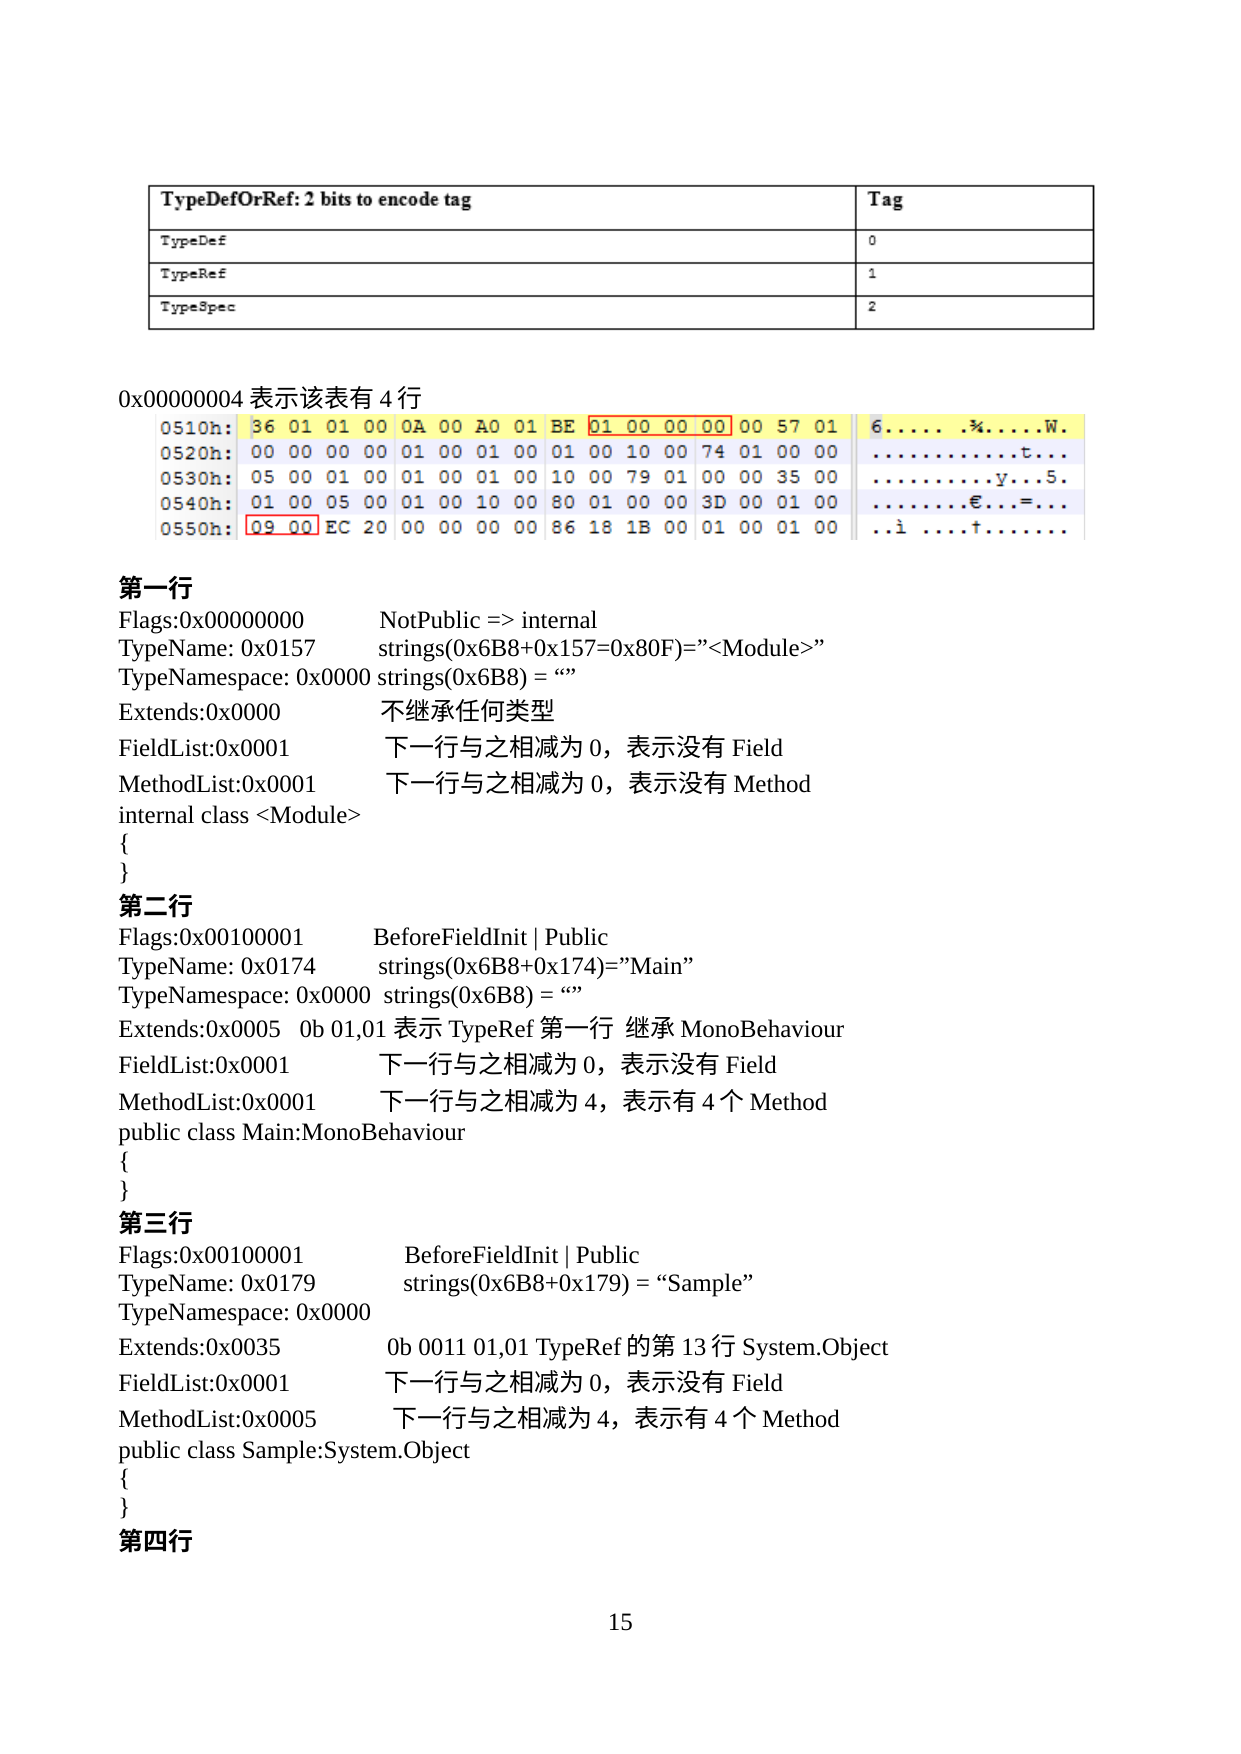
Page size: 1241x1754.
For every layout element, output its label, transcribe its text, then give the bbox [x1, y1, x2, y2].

text TypeName: 0x0174 strings(0x6B8+0x174)=”Main” [118, 951, 1122, 980]
text 0x00000004 表示该表有4行 [118, 378, 1122, 415]
text } [118, 857, 1122, 886]
text FieldList:0x0001 下一行与之相减为0，表示没有Field [118, 1362, 1122, 1398]
picture [155, 414, 1085, 540]
picture [136, 176, 1104, 338]
text MethodList:0x0005 下一行与之相减为4，表示有4个Method [118, 1398, 1122, 1435]
text TypeNamespace: 0x0000 [118, 1297, 1122, 1326]
text Flags:0x00100001 BeforeFieldInit | Public [118, 922, 1122, 951]
text 第四行 [118, 1521, 1122, 1557]
text internal class <Module> [118, 800, 1122, 828]
text TypeName: 0x0157 strings(0x6B8+0x157=0x80F)=”<Module>” [118, 633, 1122, 662]
text TypeName: 0x0179 strings(0x6B8+0x179) = “Sample” [118, 1268, 1122, 1297]
text } [118, 1175, 1122, 1203]
text MethodList:0x0001 下一行与之相减为4，表示有4个Method [118, 1081, 1122, 1117]
text TypeNamespace: 0x0000 strings(0x6B8) = “” [118, 662, 1122, 691]
text } [118, 1492, 1122, 1521]
text Extends:0x0005 0b 01,01 表示TypeRef第一行 继承MonoBehaviour [118, 1008, 1122, 1045]
text { [118, 1463, 1122, 1492]
text Flags:0x00100001 BeforeFieldInit | Public [118, 1240, 1122, 1268]
text MethodList:0x0001 下一行与之相减为0，表示没有Method [118, 763, 1122, 800]
text { [118, 1146, 1122, 1175]
text { [118, 828, 1122, 857]
text public class Main:MonoBehaviour [118, 1117, 1122, 1146]
text Extends:0x0035 0b 0011 01,01 TypeRef的第13行 System.Object [118, 1326, 1122, 1362]
text 第一行 [118, 568, 1122, 605]
text 第三行 [118, 1203, 1122, 1240]
text Extends:0x0000 不继承任何类型 [118, 691, 1122, 727]
text FieldList:0x0001 下一行与之相减为0，表示没有Field [118, 727, 1122, 763]
text 第二行 [118, 886, 1122, 922]
text Flags:0x00000000 NotPublic => internal [118, 605, 1122, 633]
text TypeNamespace: 0x0000 strings(0x6B8) = “” [118, 980, 1122, 1008]
text FieldList:0x0001 下一行与之相减为0，表示没有Field [118, 1045, 1122, 1081]
text public class Sample:System.Object [118, 1435, 1122, 1463]
